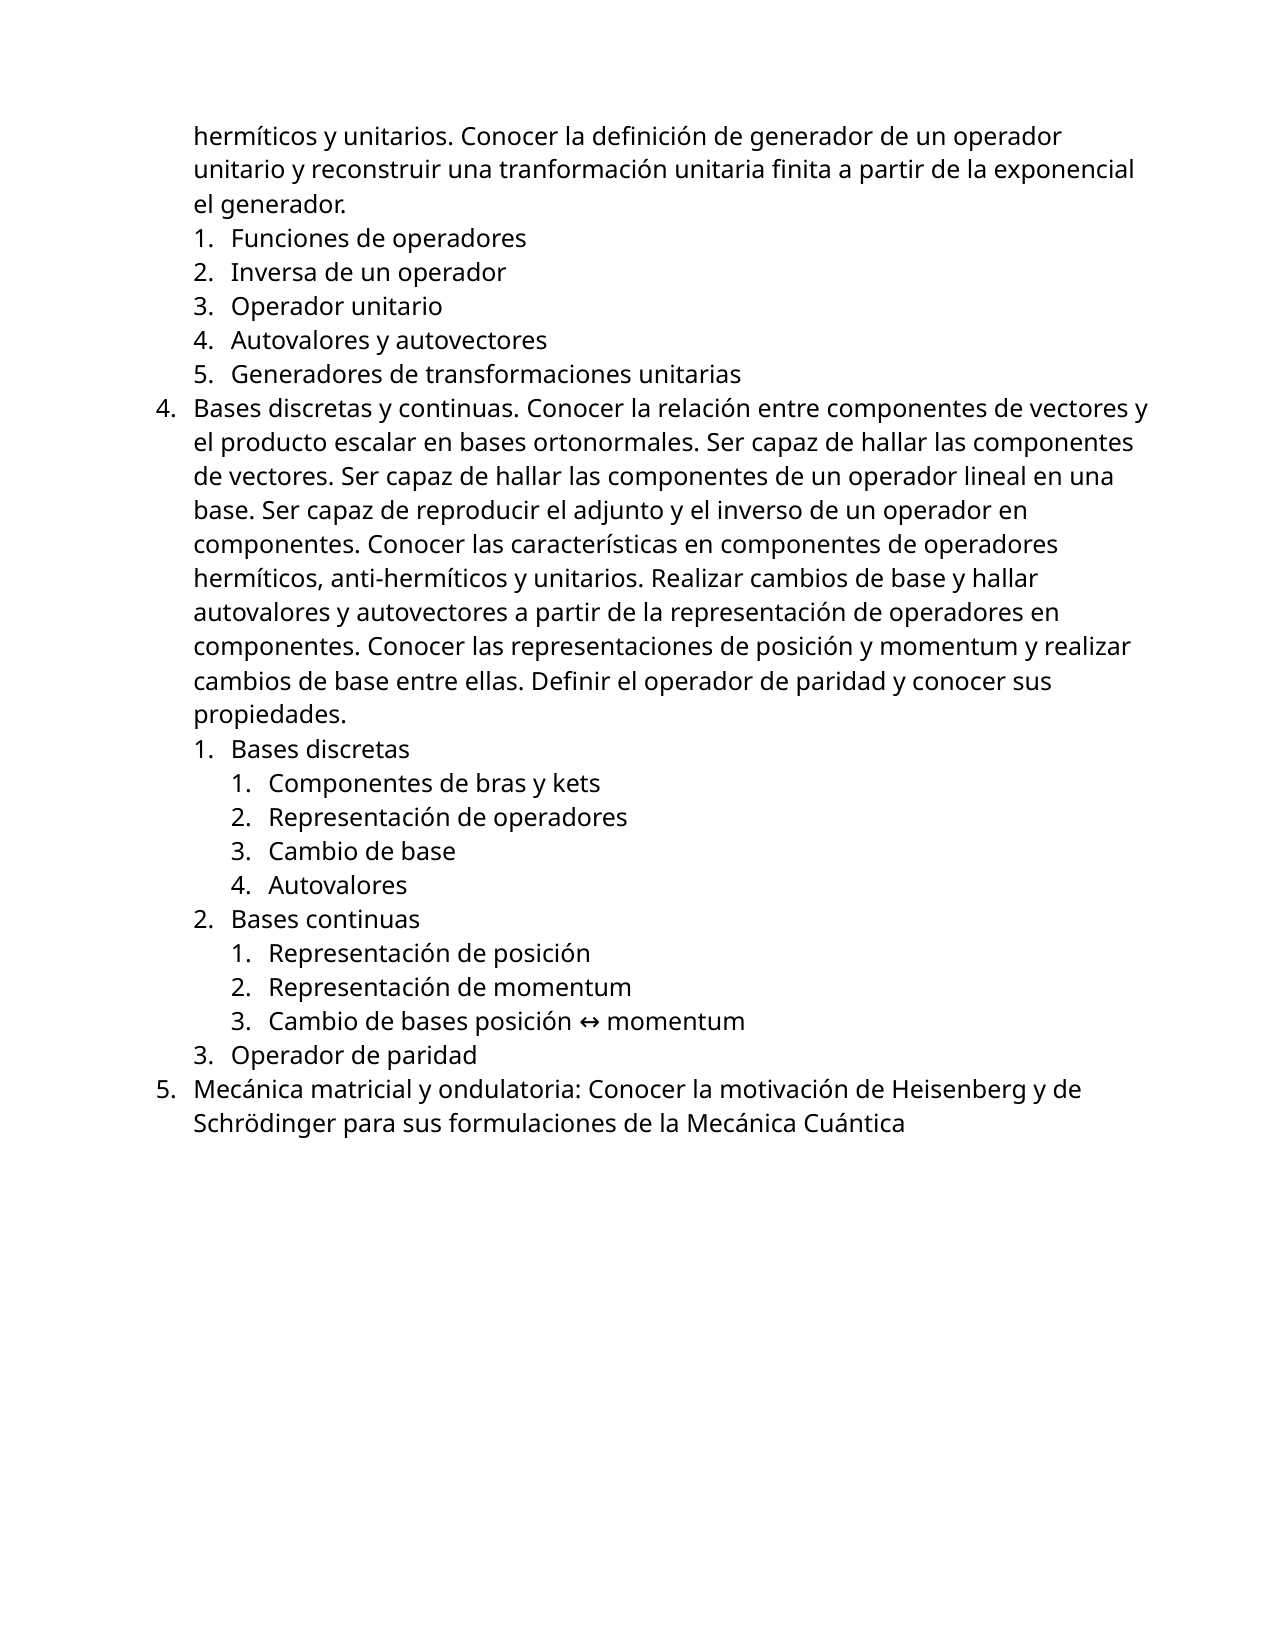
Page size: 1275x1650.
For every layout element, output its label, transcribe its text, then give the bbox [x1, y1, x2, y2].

list Bases discretas [193, 731, 1157, 765]
list Representación de momentum [231, 970, 1157, 1004]
list Funciones de operadores [193, 220, 1157, 254]
list Cambio de bases posición ↔ momentum [231, 1004, 1157, 1038]
list Mecánica matricial y ondulatoria: Conocer la motivación de Heisenberg y de Schrödinger para sus formulaciones de la Mecánica Cuántica [156, 1072, 1157, 1140]
list Inversa de un operador [193, 254, 1157, 288]
list Representación de operadores [231, 799, 1157, 833]
list Bases continuas [193, 902, 1157, 936]
list Bases discretas y continuas. Conocer la relación entre componentes de vectores y el producto escalar en bases ortonormales. Ser capaz de hallar las componentes de vectores. Ser capaz de hallar las componentes de un operador lineal en una base. Ser capaz de reproducir el adjunto y el inverso de un operador en componentes. Conocer las características en componentes de operadores hermíticos, anti-hermíticos y unitarios. Realizar cambios de base y hallar autovalores y autovectores a partir de la representación de operadores en componentes. Conocer las representaciones de posición y momentum y realizar cambios de base entre ellas. Definir el operador de paridad y conocer sus propiedades. [156, 391, 1157, 731]
list Representación de posición [231, 936, 1157, 970]
list Autovalores [231, 867, 1157, 902]
list Cambio de base [231, 833, 1157, 867]
list Autovalores y autovectores [193, 322, 1157, 357]
list Generadores de transformaciones unitarias [193, 357, 1157, 391]
list hermíticos y unitarios. Conocer la definición de generador de un operador unitario y reconstruir una tranformación unitaria finita a partir de la exponencial el generador. [156, 118, 1157, 220]
list Componentes de bras y kets [231, 765, 1157, 799]
list Operador unitario [193, 288, 1157, 322]
list Operador de paridad [193, 1038, 1157, 1072]
